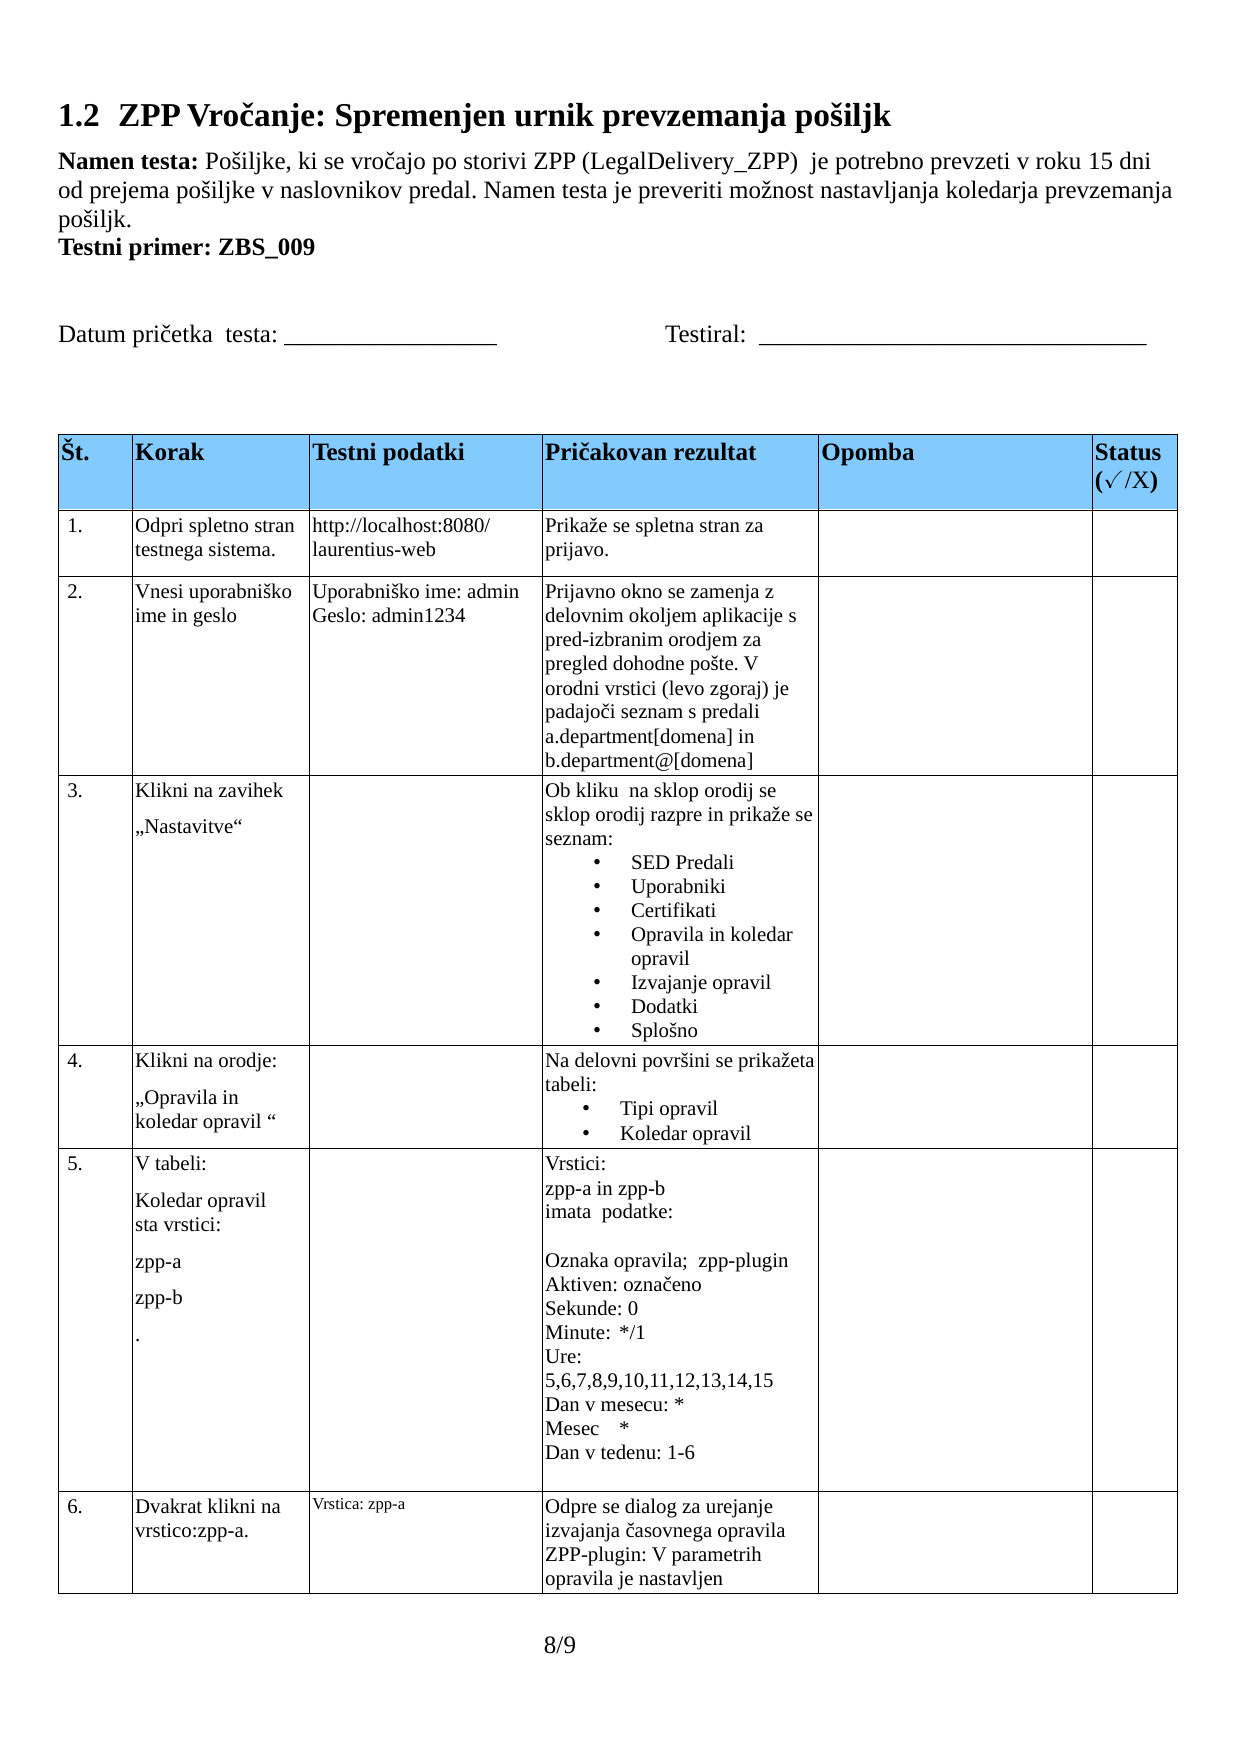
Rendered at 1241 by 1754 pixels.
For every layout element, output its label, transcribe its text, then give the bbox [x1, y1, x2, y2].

table_cell [1093, 1492, 1177, 1593]
table_cell [59, 1492, 132, 1593]
table_header Korak [133, 435, 309, 509]
table_cell [1093, 776, 1177, 1045]
table_cell [819, 776, 1092, 1045]
table_cell Uporabniško ime: admin Geslo: admin1234 [310, 577, 542, 774]
table_cell [310, 1046, 542, 1148]
table_cell Vrstici: zpp-a in zpp-b imata podatke: Oznaka opravila; zpp-plugin Aktiven: označeno Sekunde: 0 Minute: */1 Ure: 5,6,7,8,9,10,11,12,13,14,15 Dan v mesecu: * Mesec * Dan v tedenu: 1-6 [543, 1149, 818, 1491]
table_header Status (✓/X) [1093, 435, 1177, 509]
table_cell Dvakrat klikni na vrstico:zpp-a. [133, 1492, 309, 1593]
table_cell [819, 511, 1092, 576]
table_header Pričakovan rezultat [543, 435, 818, 509]
table_cell [59, 776, 132, 1045]
table_cell [310, 776, 542, 1045]
table_cell [819, 1149, 1092, 1491]
table_cell [1093, 577, 1177, 774]
table_header Št. [59, 435, 132, 509]
table_cell [819, 1046, 1092, 1148]
text Namen testa: Pošiljke, ki se vročajo po storivi ZPP (LegalDelivery_ZPP) je potrebno prevzeti v roku 15 dni od prejema pošiljke v naslovnikov predal. Namen testa je preveriti možnost nastavljanja koledarja prevzemanja pošiljk. [58, 146, 1177, 232]
table_cell [59, 577, 132, 774]
table_cell http://localhost:8080/laurentius-web [310, 511, 542, 576]
table_cell [1093, 1149, 1177, 1491]
table_cell Ob kliku na sklop orodij se sklop orodij razpre in prikaže se seznam: SED Predali Uporabniki Certifikati Opravila in koledar opravil Izvajanje opravil Dodatki Splošno [543, 776, 818, 1045]
table_cell Vnesi uporabniško ime in geslo [133, 577, 309, 774]
table_cell [1093, 511, 1177, 576]
table_header Opomba [819, 435, 1092, 509]
table_cell [59, 1046, 132, 1148]
table_cell [1093, 1046, 1177, 1148]
table_cell Vrstica: zpp-a [310, 1492, 542, 1593]
table_cell Odpri spletno stran testnega sistema. [133, 511, 309, 576]
table_cell V tabeli: Koledar opravil sta vrstici: zpp-a zpp-b . [133, 1149, 309, 1491]
table_cell [819, 577, 1092, 774]
text Testni primer: ZBS_009 [58, 232, 1177, 261]
table_cell Na delovni površini se prikažeta tabeli: Tipi opravil Koledar opravil [543, 1046, 818, 1148]
table_cell [819, 1492, 1092, 1593]
table_cell [59, 511, 132, 576]
table_cell [59, 1149, 132, 1491]
subtitle ZPP Vročanje: Spremenjen urnik prevzemanja pošiljk [58, 95, 1177, 134]
table_cell [310, 1149, 542, 1491]
table_cell Prikaže se spletna stran za prijavo. [543, 511, 818, 576]
table_cell Klikni na orodje: „Opravila in koledar opravil “ [133, 1046, 309, 1148]
text Datum pričetka testa: _________________ Testiral: _______________________________ [58, 319, 1177, 347]
table_cell Odpre se dialog za urejanje izvajanja časovnega opravila ZPP-plugin: V parametrih opravila je nastavljen [543, 1492, 818, 1593]
table_cell Klikni na zavihek „Nastavitve“ [133, 776, 309, 1045]
table_header Testni podatki [310, 435, 542, 509]
table_cell Prijavno okno se zamenja z delovnim okoljem aplikacije s pred-izbranim orodjem za pregled dohodne pošte. V orodni vrstici (levo zgoraj) je padajoči seznam s predali a.department[domena] in b.department@[domena] [543, 577, 818, 774]
